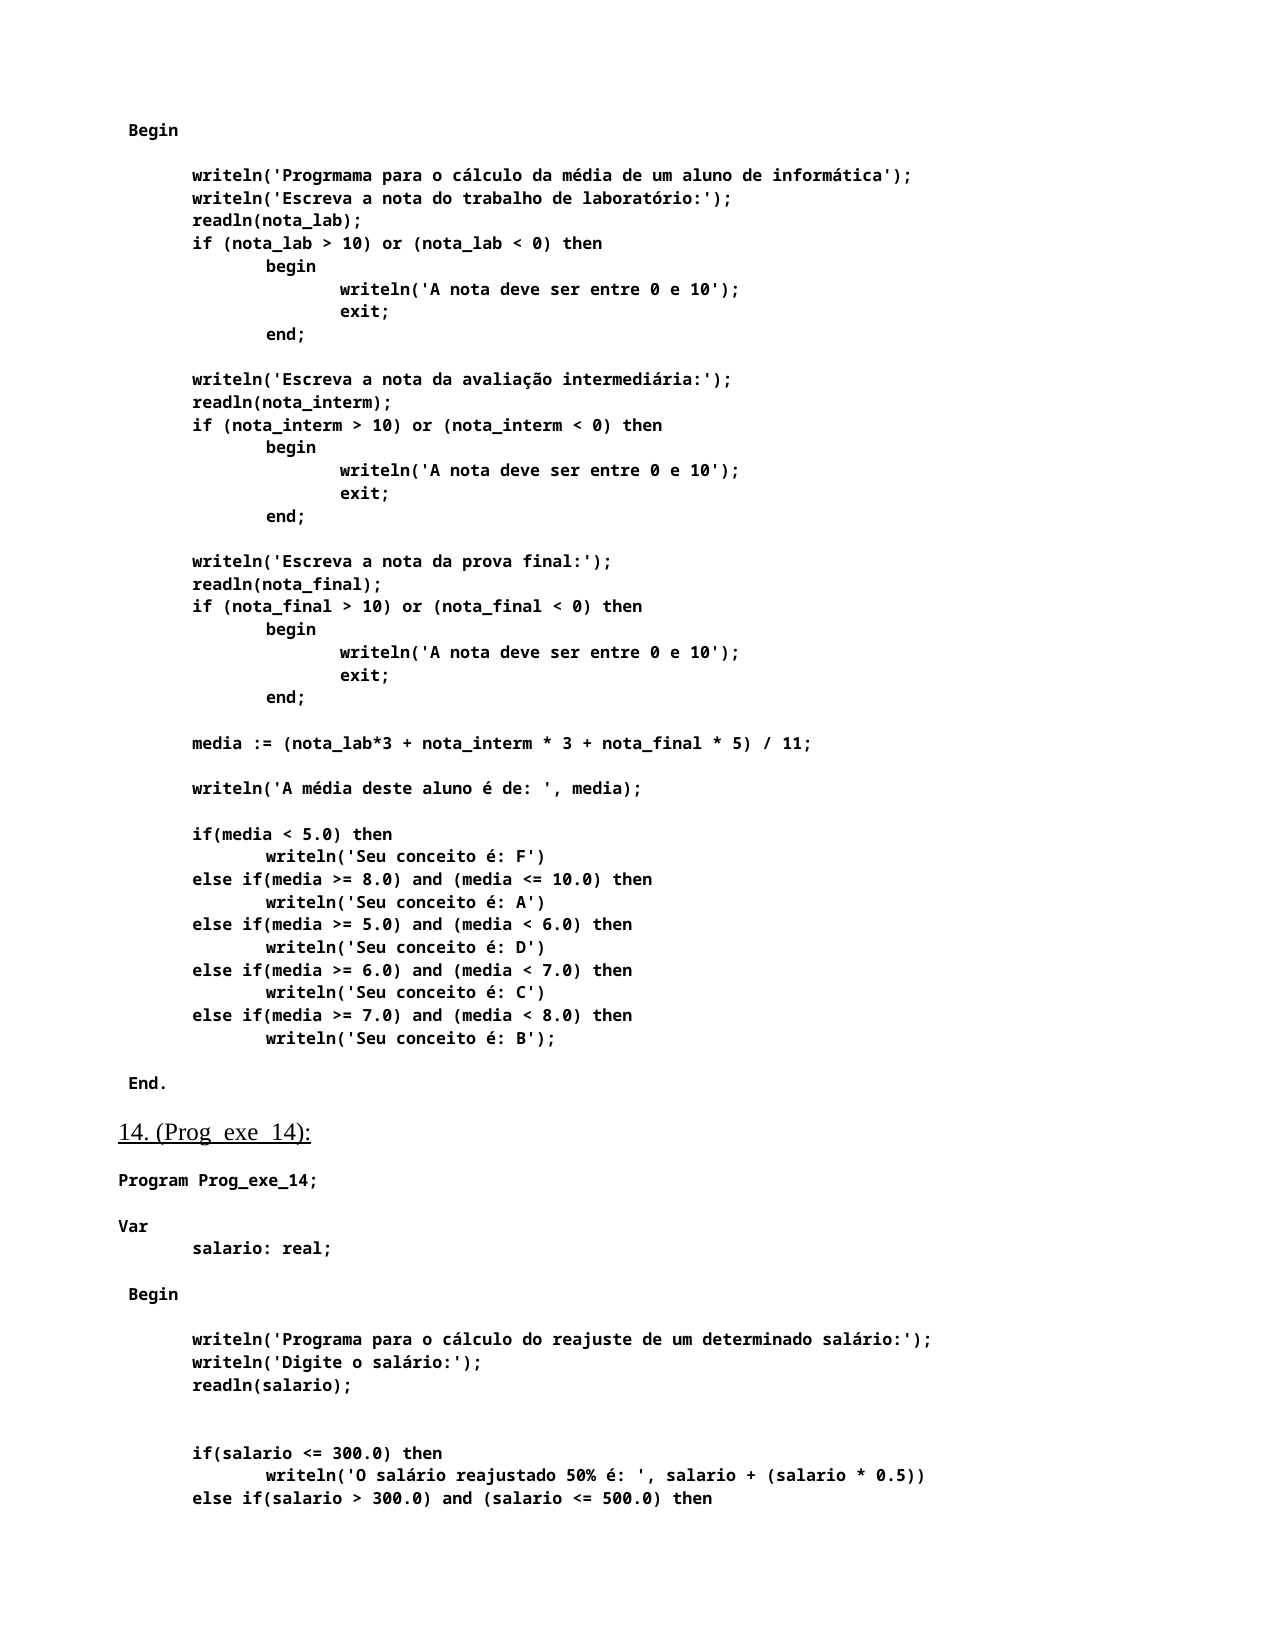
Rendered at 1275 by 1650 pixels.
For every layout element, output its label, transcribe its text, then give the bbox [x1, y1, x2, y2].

text writeln('Seu conceito é: A') [118, 890, 1157, 913]
text if(media < 5.0) then [118, 822, 1157, 845]
text end; [118, 686, 1157, 708]
text begin [118, 618, 1157, 640]
text exit; [118, 300, 1157, 322]
text writeln('O salário reajustado 50% é: ', salario + (salario * 0.5)) [118, 1464, 1157, 1487]
text readln(nota_final); [118, 572, 1157, 595]
text Program Prog_exe_14; [118, 1169, 1157, 1191]
text if (nota_interm > 10) or (nota_interm < 0) then [118, 413, 1157, 436]
text readln(nota_lab); [118, 209, 1157, 232]
text writeln('Progrmama para o cálculo da média de um aluno de informática'); [118, 163, 1157, 186]
text writeln('Digite o salário:'); [118, 1350, 1157, 1373]
text begin [118, 254, 1157, 277]
text readln(nota_interm); [118, 391, 1157, 413]
text 14. (Prog_exe_14): [118, 1117, 1157, 1146]
text else if(salario > 300.0) and (salario <= 500.0) then [118, 1487, 1157, 1509]
text writeln('Seu conceito é: C') [118, 981, 1157, 1004]
text writeln('A nota deve ser entre 0 e 10'); [118, 640, 1157, 663]
text end; [118, 322, 1157, 345]
text writeln('Escreva a nota da prova final:'); [118, 549, 1157, 572]
text else if(media >= 8.0) and (media <= 10.0) then [118, 867, 1157, 890]
text salario: real; [118, 1237, 1157, 1259]
text begin [118, 436, 1157, 459]
text Var [118, 1214, 1157, 1237]
text writeln('Seu conceito é: F') [118, 845, 1157, 867]
text writeln('Programa para o cálculo do reajuste de um determinado salário:'); [118, 1328, 1157, 1350]
text writeln('Escreva a nota da avaliação intermediária:'); [118, 368, 1157, 391]
text writeln('A média deste aluno é de: ', media); [118, 777, 1157, 799]
text writeln('A nota deve ser entre 0 e 10'); [118, 277, 1157, 300]
text else if(media >= 6.0) and (media < 7.0) then [118, 958, 1157, 981]
text else if(media >= 7.0) and (media < 8.0) then [118, 1004, 1157, 1026]
text exit; [118, 663, 1157, 686]
text if (nota_lab > 10) or (nota_lab < 0) then [118, 232, 1157, 254]
text if(salario <= 300.0) then [118, 1441, 1157, 1464]
text writeln('Seu conceito é: D') [118, 936, 1157, 958]
text if (nota_final > 10) or (nota_final < 0) then [118, 595, 1157, 618]
text Begin [118, 1282, 1157, 1305]
text writeln('Escreva a nota do trabalho de laboratório:'); [118, 186, 1157, 209]
text End. [118, 1072, 1157, 1094]
text else if(media >= 5.0) and (media < 6.0) then [118, 913, 1157, 936]
text readln(salario); [118, 1373, 1157, 1396]
text writeln('Seu conceito é: B'); [118, 1026, 1157, 1049]
text end; [118, 504, 1157, 527]
text Begin [118, 118, 1157, 141]
text exit; [118, 481, 1157, 504]
text media := (nota_lab*3 + nota_interm * 3 + nota_final * 5) / 11; [118, 731, 1157, 754]
text writeln('A nota deve ser entre 0 e 10'); [118, 459, 1157, 481]
